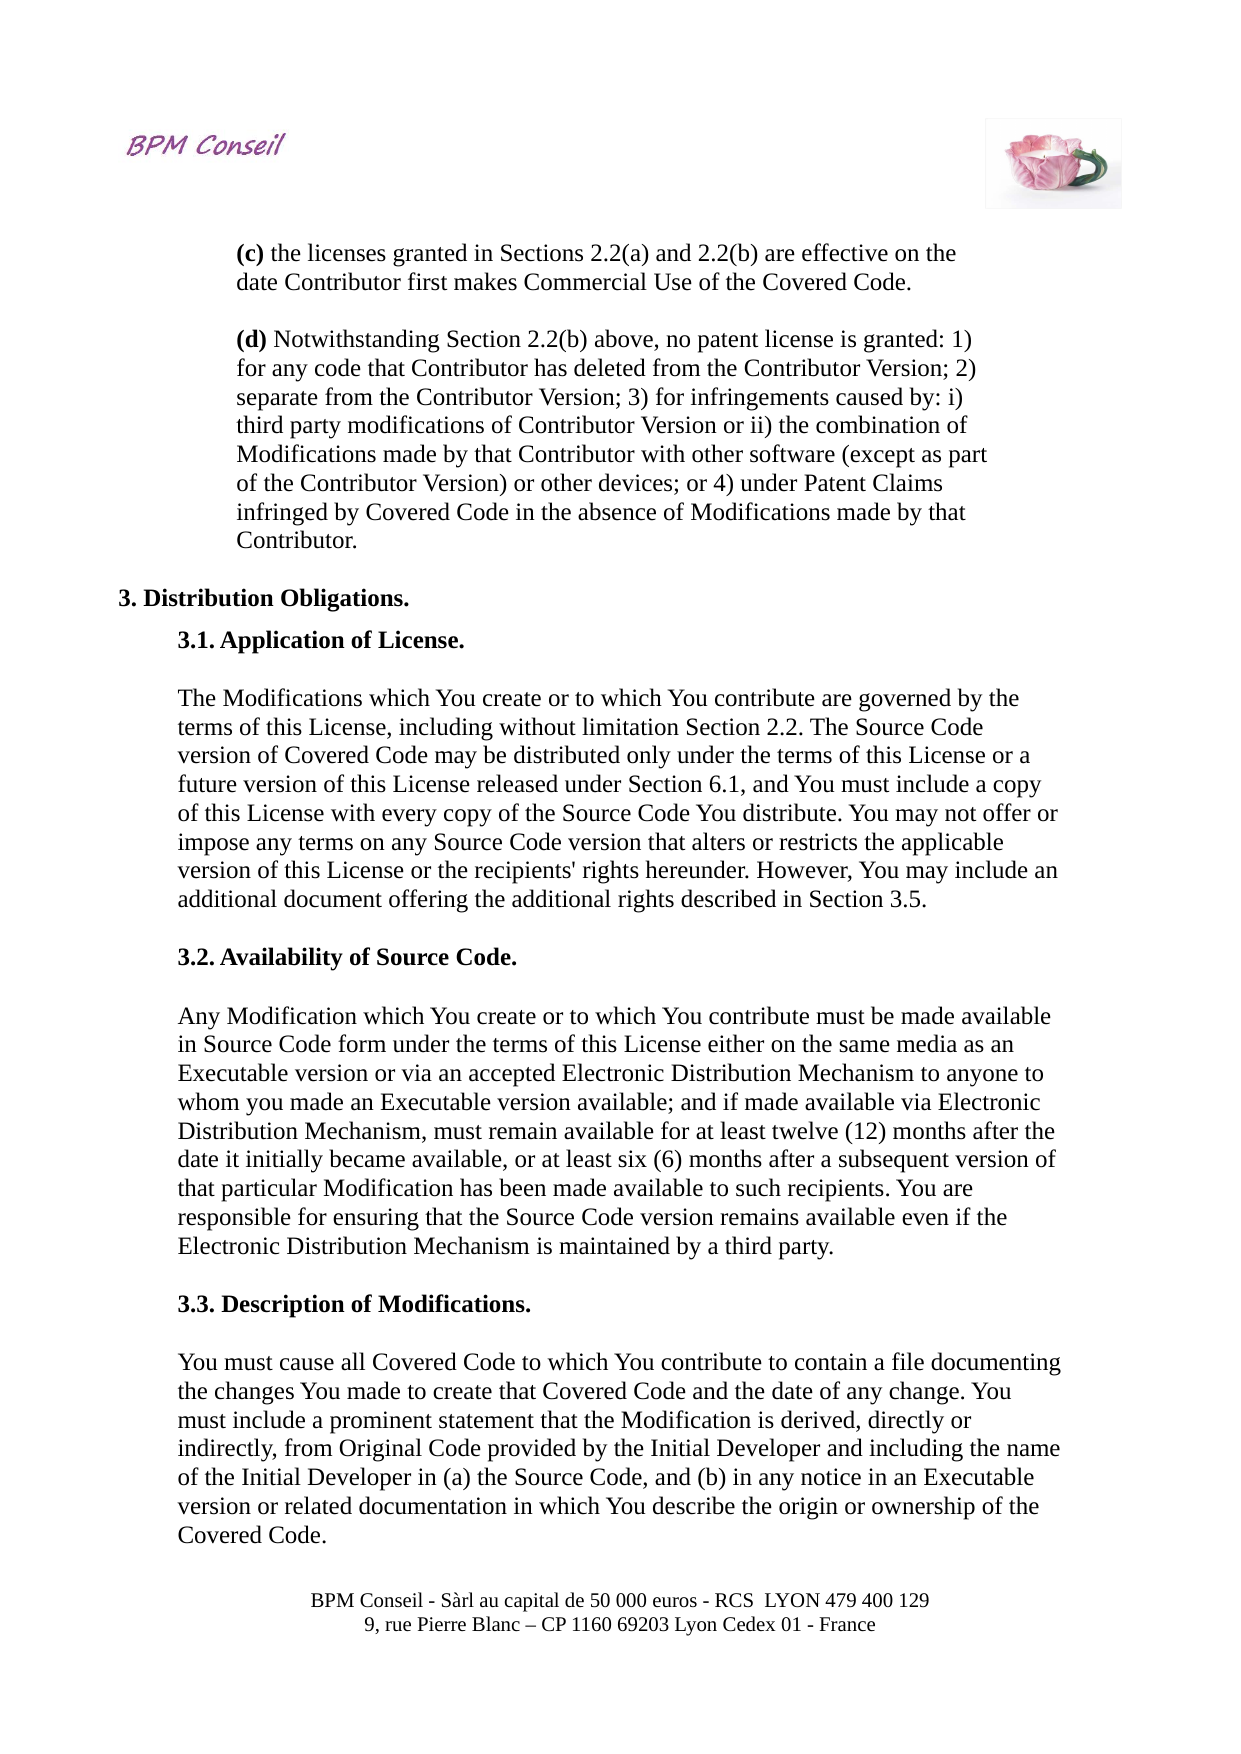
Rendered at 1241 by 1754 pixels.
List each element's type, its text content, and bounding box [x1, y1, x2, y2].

text The Modifications which You create or to which You contribute are governed by the terms of this License, including without limitation Section 2.2. The Source Code version of Covered Code may be distributed only under the terms of this License or a future version of this License released under Section 6.1, and You must include a copy of this License with every copy of the Source Code You distribute. You may not offer or impose any terms on any Source Code version that alters or restricts the applicable version of this License or the recipients' rights hereunder. However, You may include an additional document offering the additional rights described in Section 3.5. [177, 683, 1063, 913]
picture [985, 118, 1122, 209]
text 3.2. Availability of Source Code. [177, 942, 1063, 971]
text 3.1. Application of License. [177, 625, 1063, 653]
text (c) the licenses granted in Sections 2.2(a) and 2.2(b) are effective on the date Contributor first makes Commercial Use of the Covered Code. (d) Notwithstanding Section 2.2(b) above, no patent license is granted: 1) for any code that Contributor has deleted from the Contributor Version; 2) separate from the Contributor Version; 3) for infringements caused by: i) third party modifications of Contributor Version or ii) the combination of Modifications made by that Contributor with other software (except as part of the Contributor Version) or other devices; or 4) under Patent Claims infringed by Covered Code in the absence of Modifications made by that Contributor. [236, 176, 1004, 554]
text 3. Distribution Obligations. [118, 583, 1122, 612]
text 3.3. Description of Modifications. [177, 1289, 1063, 1318]
text Any Modification which You create or to which You contribute must be made available in Source Code form under the terms of this License either on the same media as an Executable version or via an accepted Electronic Distribution Mechanism to anyone to whom you made an Executable version available; and if made available via Electronic Distribution Mechanism, must remain available for at least twelve (12) months after the date it initially became available, or at least six (6) months after a subsequent version of that particular Modification has been made available to such recipients. You are responsible for ensuring that the Source Code version remains available even if the Electronic Distribution Mechanism is maintained by a third party. [177, 1001, 1063, 1259]
picture [118, 118, 309, 172]
text You must cause all Covered Code to which You contribute to contain a file documenting the changes You made to create that Covered Code and the date of any change. You must include a prominent statement that the Modification is derived, directly or indirectly, from Original Code provided by the Initial Developer and including the name of the Initial Developer in (a) the Source Code, and (b) in any notice in an Executable version or related documentation in which You describe the origin or ownership of the Covered Code. [177, 1347, 1063, 1548]
